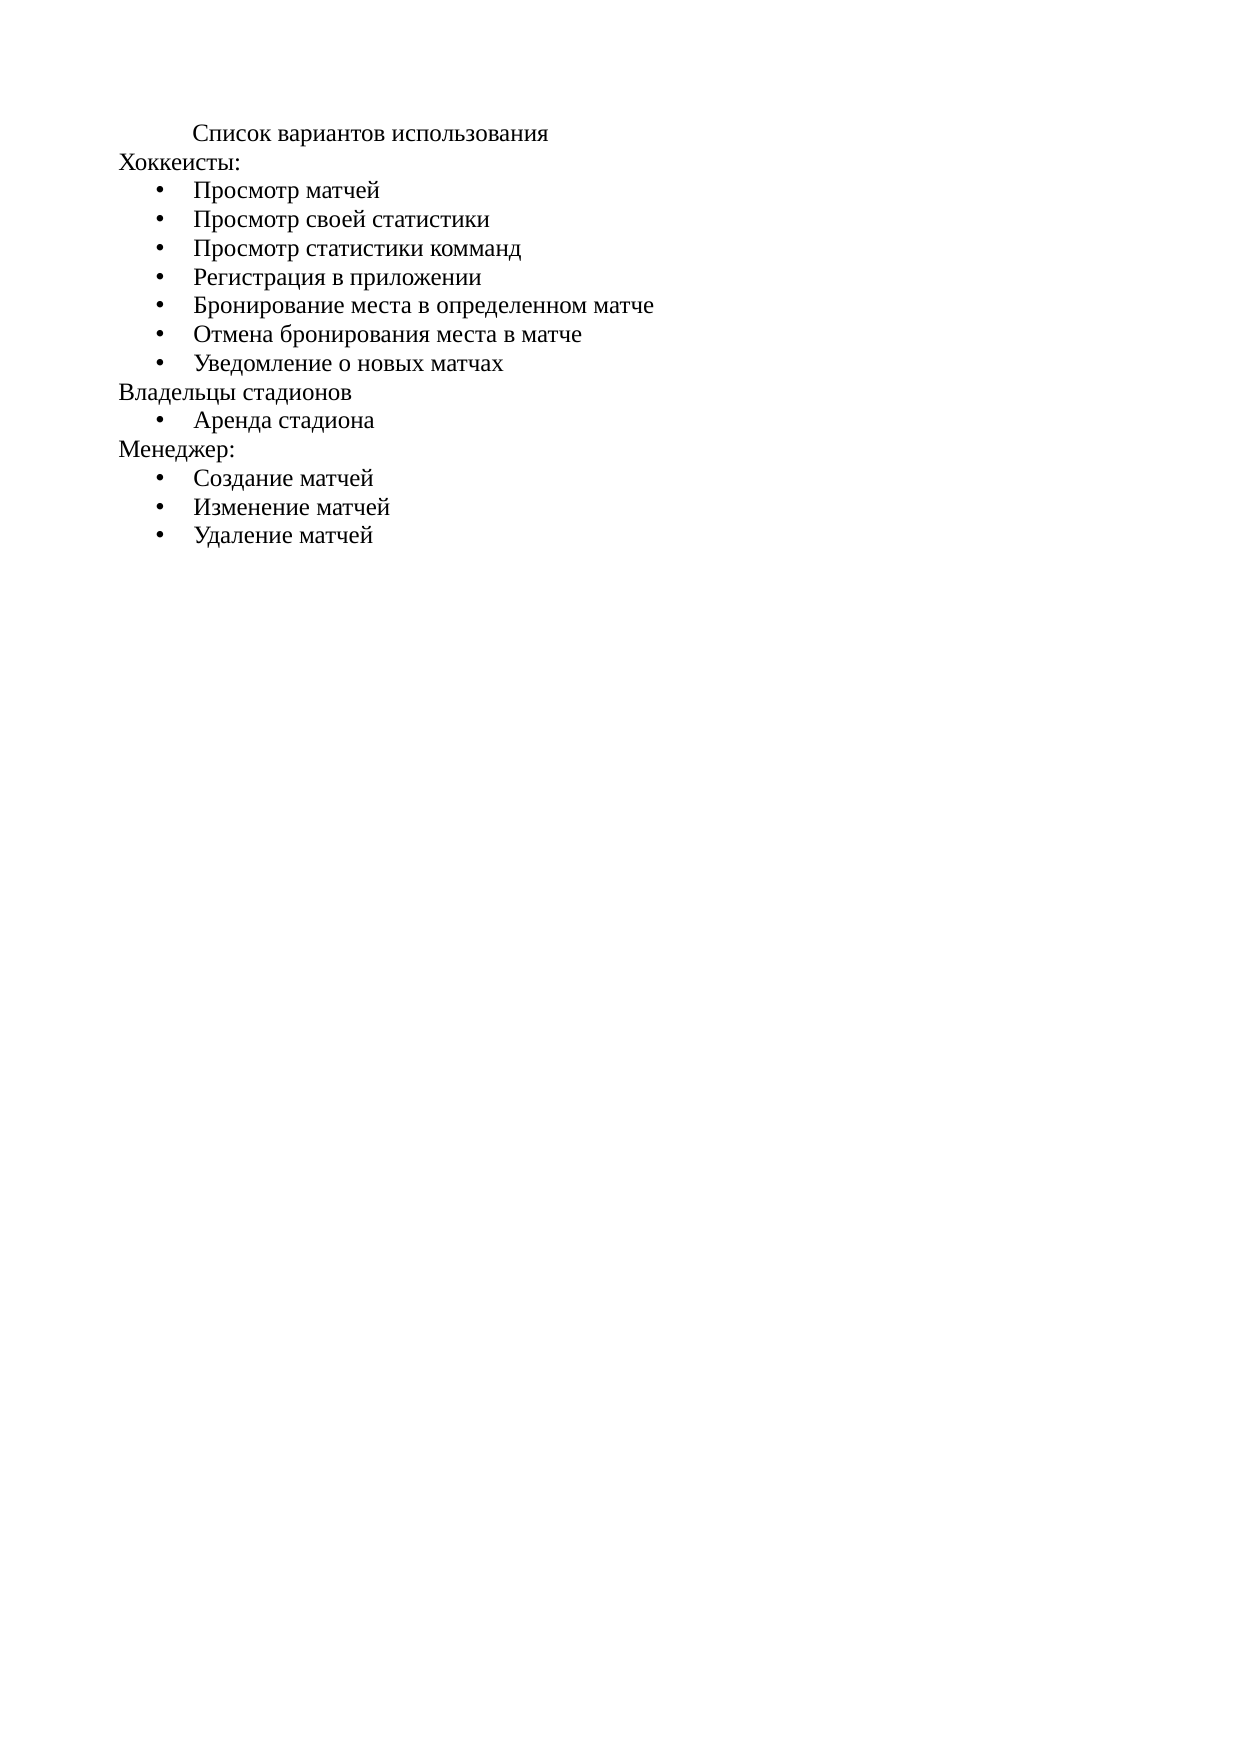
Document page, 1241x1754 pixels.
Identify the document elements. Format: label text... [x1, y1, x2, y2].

list Отмена бронирования места в матче [156, 319, 1122, 348]
list Просмотр матчей [156, 176, 1122, 204]
list Просмотр своей статистики [156, 204, 1122, 233]
list Удаление матчей [156, 521, 1122, 549]
list Аренда стадиона [156, 406, 1122, 434]
list Регистрация в приложении [156, 262, 1122, 291]
list Создание матчей [156, 463, 1122, 492]
text Хоккеисты: [118, 147, 1122, 176]
text Владельцы стадионов [118, 377, 1122, 406]
list Бронирование места в определенном матче [156, 291, 1122, 319]
list Просмотр статистики комманд [156, 233, 1122, 262]
text Список вариантов использования [118, 118, 1122, 147]
list Изменение матчей [156, 492, 1122, 521]
list Уведомление о новых матчах [156, 348, 1122, 377]
text Менеджер: [118, 434, 1122, 463]
